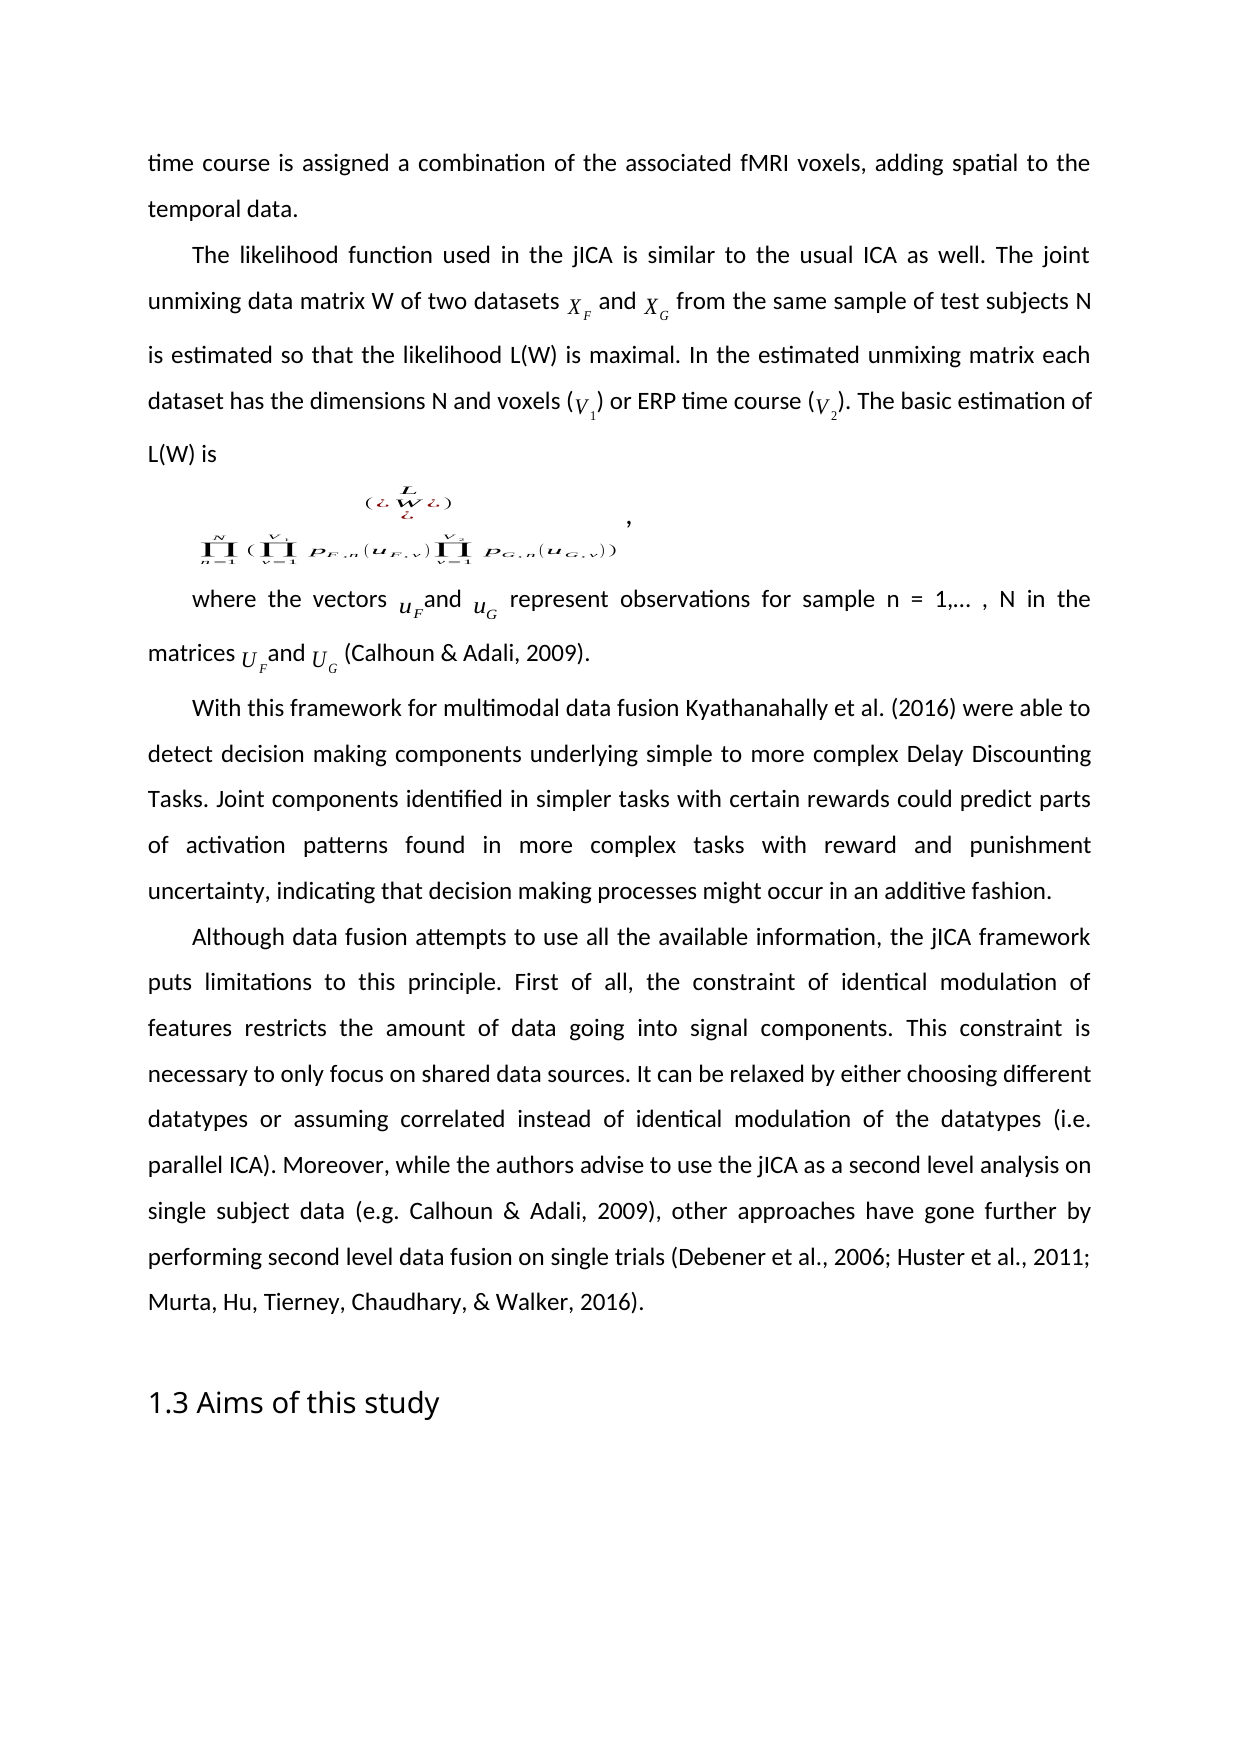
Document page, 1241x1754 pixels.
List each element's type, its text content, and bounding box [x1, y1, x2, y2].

text where the vectors and represent observations for sample n = 1,… , N in the matrices and (Calhoun & Adali, 2009). [148, 583, 1093, 677]
text The likelihood function used in the jICA is similar to the usual ICA as well. The joint unmixing data matrix W of two datasets and from the same sample of test subjects N is estimated so that the likelihood L(W) is maximal. In the estimated unmixing matrix each dataset has the dimensions N and voxels () or ERP time course (). The basic estimation of L(W) is [148, 239, 1093, 469]
subtitle 1.3 Aims of this study [148, 1383, 1093, 1422]
text Although data fusion attempts to use all the available information, the jICA framework puts limitations to this principle. First of all, the constraint of identical modulation of features restricts the amount of data going into signal components. This constraint is necessary to only focus on shared data sources. It can be relaxed by either choosing different datatypes or assuming correlated instead of identical modulation of the datatypes (i.e. parallel ICA). Moreover, while the authors advise to use the jICA as a second level analysis on single subject data (e.g. Calhoun & Adali, 2009), other approaches have gone further by performing second level data fusion on single trials (Debener et al., 2006; Huster et al., 2011; Murta, Hu, Tierney, Chaudhary, & Walker, 2016). [148, 921, 1093, 1317]
text , [192, 484, 1093, 565]
text With this framework for multimodal data fusion Kyathanahally et al. (2016) were able to detect decision making components underlying simple to more complex Delay Discounting Tasks. Joint components identified in simpler tasks with certain rewards could predict parts of activation patterns found in more complex tasks with reward and punishment uncertainty, indicating that decision making processes might occur in an additive fashion. [148, 692, 1093, 905]
text time course is assigned a combination of the associated fMRI voxels, adding spatial to the temporal data. [148, 148, 1093, 224]
